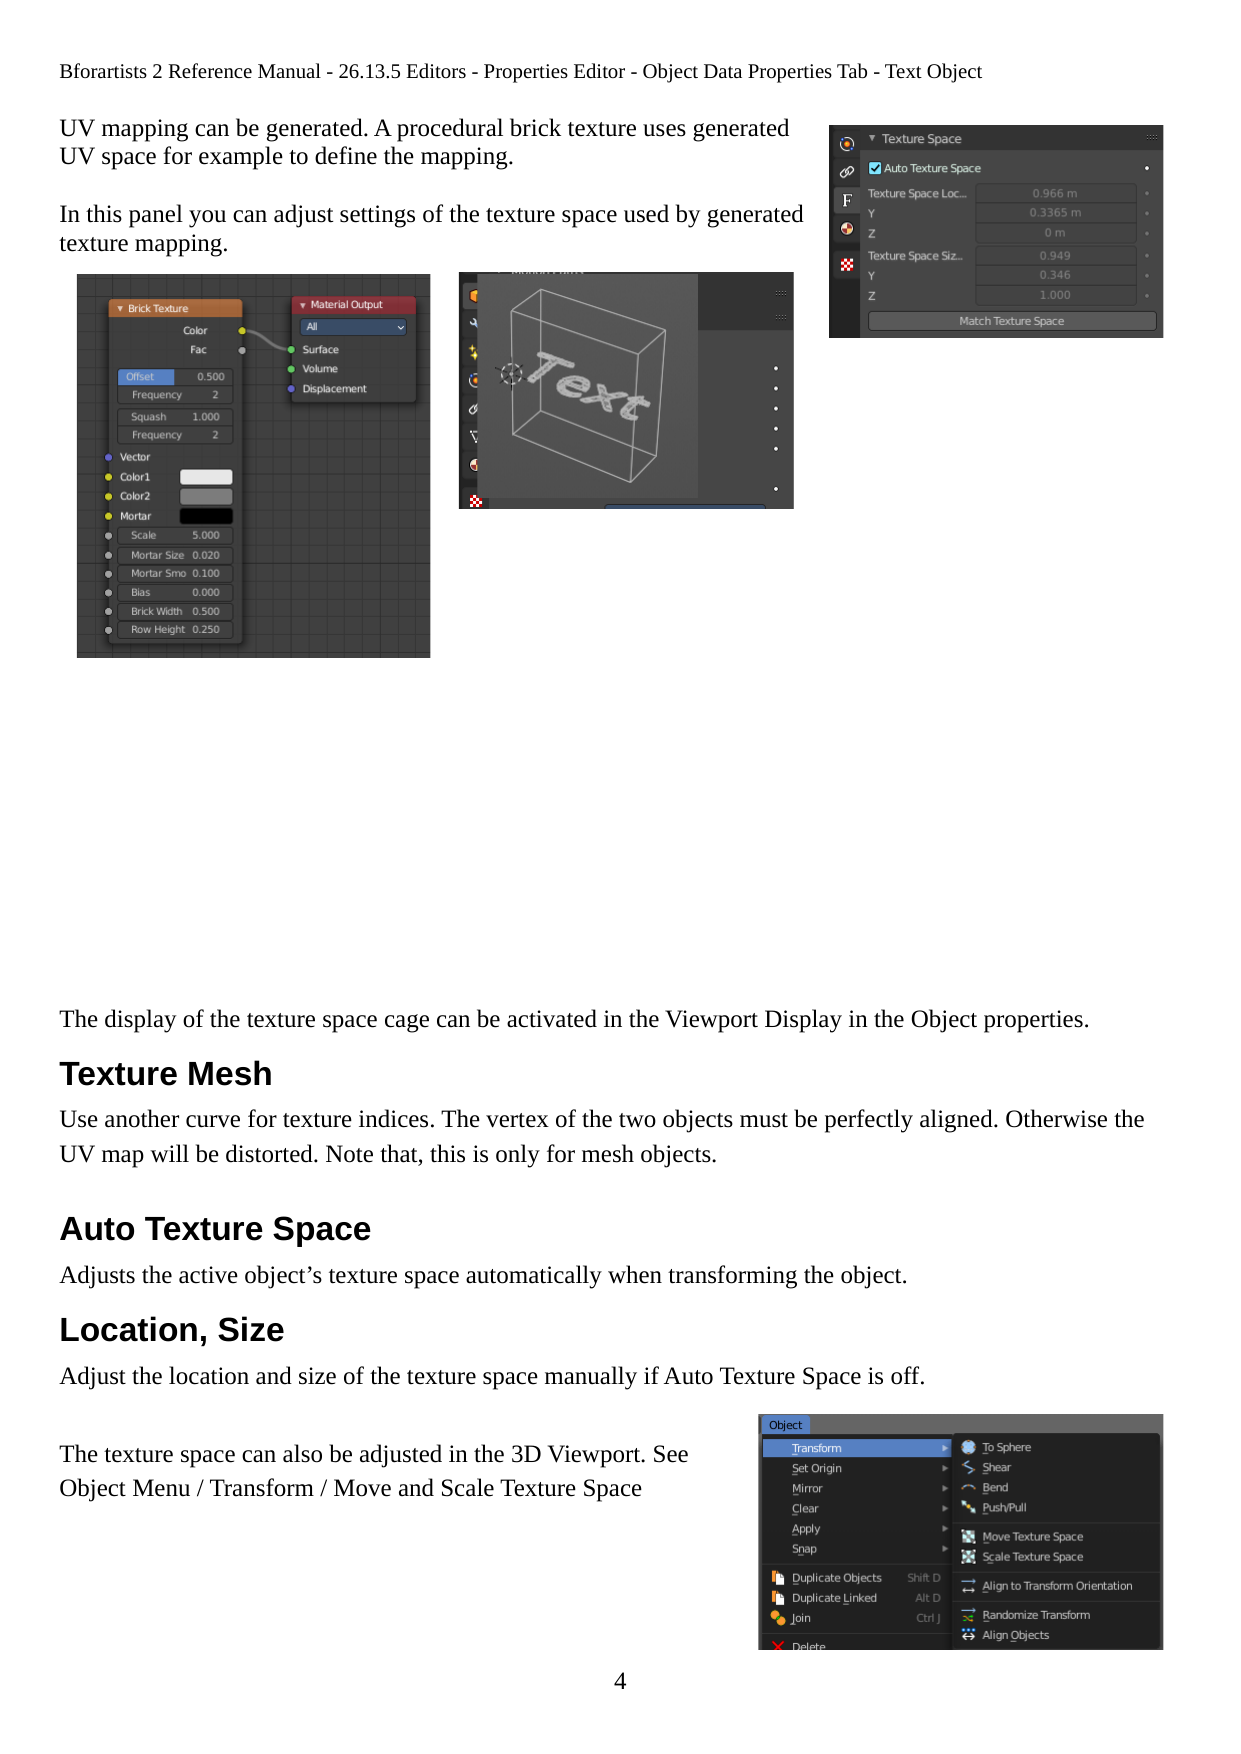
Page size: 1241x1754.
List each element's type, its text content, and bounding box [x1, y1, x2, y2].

picture [758, 1414, 1164, 1650]
picture [829, 125, 1164, 338]
picture [76, 274, 431, 658]
text Adjust the location and size of the texture space manually if Auto Texture Space is off. [59, 1361, 1181, 1389]
text The texture space can also be adjusted in the 3D Viewport. See Object Menu / Transform / Move and Scale Texture Space [59, 1439, 758, 1502]
picture [458, 272, 794, 509]
subtitle Texture Mesh [59, 1053, 1181, 1092]
text Adjusts the active object’s texture space automatically when transforming the object. [59, 1260, 1181, 1289]
text In this panel you can adjust settings of the texture space used by generated texture mapping. [59, 199, 829, 256]
text Use another curve for texture indices. The vertex of the two objects must be perfectly aligned. Otherwise the UV map will be distorted. Note that, this is only for mesh objects. [59, 1104, 1181, 1168]
text The display of the texture space cage can be activated in the Viewport Display in the Object properties. [59, 1004, 1181, 1033]
text UV mapping can be generated. A procedural brick texture uses generated UV space for example to define the mapping. [59, 113, 1181, 170]
subtitle Location, Size [59, 1310, 1181, 1348]
subtitle Auto Texture Space [59, 1209, 1181, 1248]
